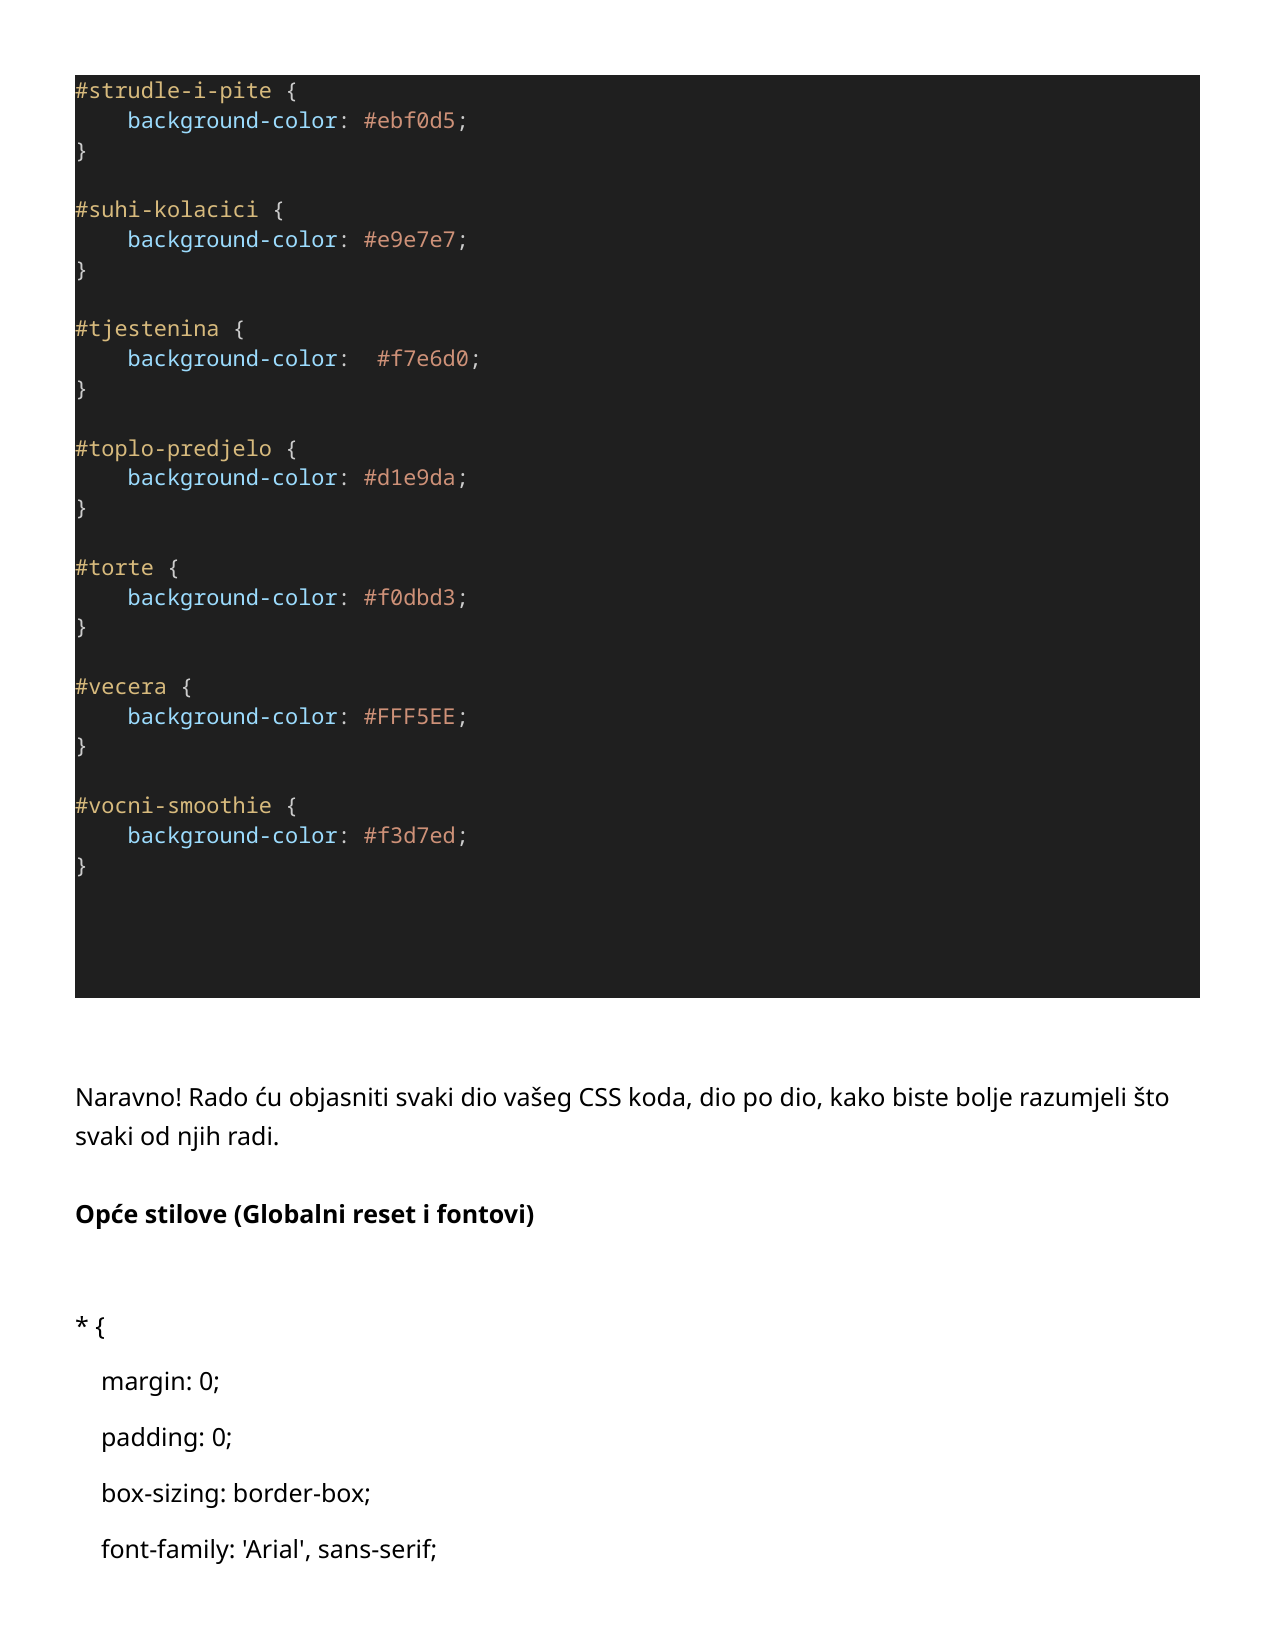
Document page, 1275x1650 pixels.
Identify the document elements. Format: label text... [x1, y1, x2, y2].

text } [75, 134, 1200, 164]
text #toplo-predjelo { [75, 432, 1200, 462]
text #suhi-kolacici { [75, 194, 1200, 224]
text background-color: #f3d7ed; [75, 820, 1200, 849]
text background-color: #f7e6d0; [75, 343, 1200, 373]
text } [75, 611, 1200, 641]
text } [75, 373, 1200, 403]
text #tjestenina { [75, 313, 1200, 343]
text } [75, 254, 1200, 283]
text } [75, 849, 1200, 879]
text Opće stilove (Globalni reset i fontovi) [75, 1196, 1200, 1231]
text #torte { [75, 552, 1200, 581]
text background-color: #ebf0d5; [75, 105, 1200, 134]
text } [75, 492, 1200, 522]
text } [75, 730, 1200, 760]
text #vecera { [75, 671, 1200, 701]
text font-family: 'Arial', sans-serif; [75, 1531, 1200, 1566]
text * { [75, 1308, 1200, 1342]
text background-color: #f0dbd3; [75, 581, 1200, 611]
text padding: 0; [75, 1420, 1200, 1454]
text #vocni-smoothie { [75, 790, 1200, 820]
text background-color: #d1e9da; [75, 462, 1200, 492]
text #strudle-i-pite { [75, 75, 1200, 105]
text margin: 0; [75, 1364, 1200, 1398]
text background-color: #FFF5EE; [75, 701, 1200, 730]
text Naravno! Rado ću objasniti svaki dio vašeg CSS koda, dio po dio, kako biste bolje razumjeli što svaki od njih radi. [75, 1079, 1200, 1153]
text box-sizing: border-box; [75, 1476, 1200, 1510]
text background-color: #e9e7e7; [75, 224, 1200, 254]
